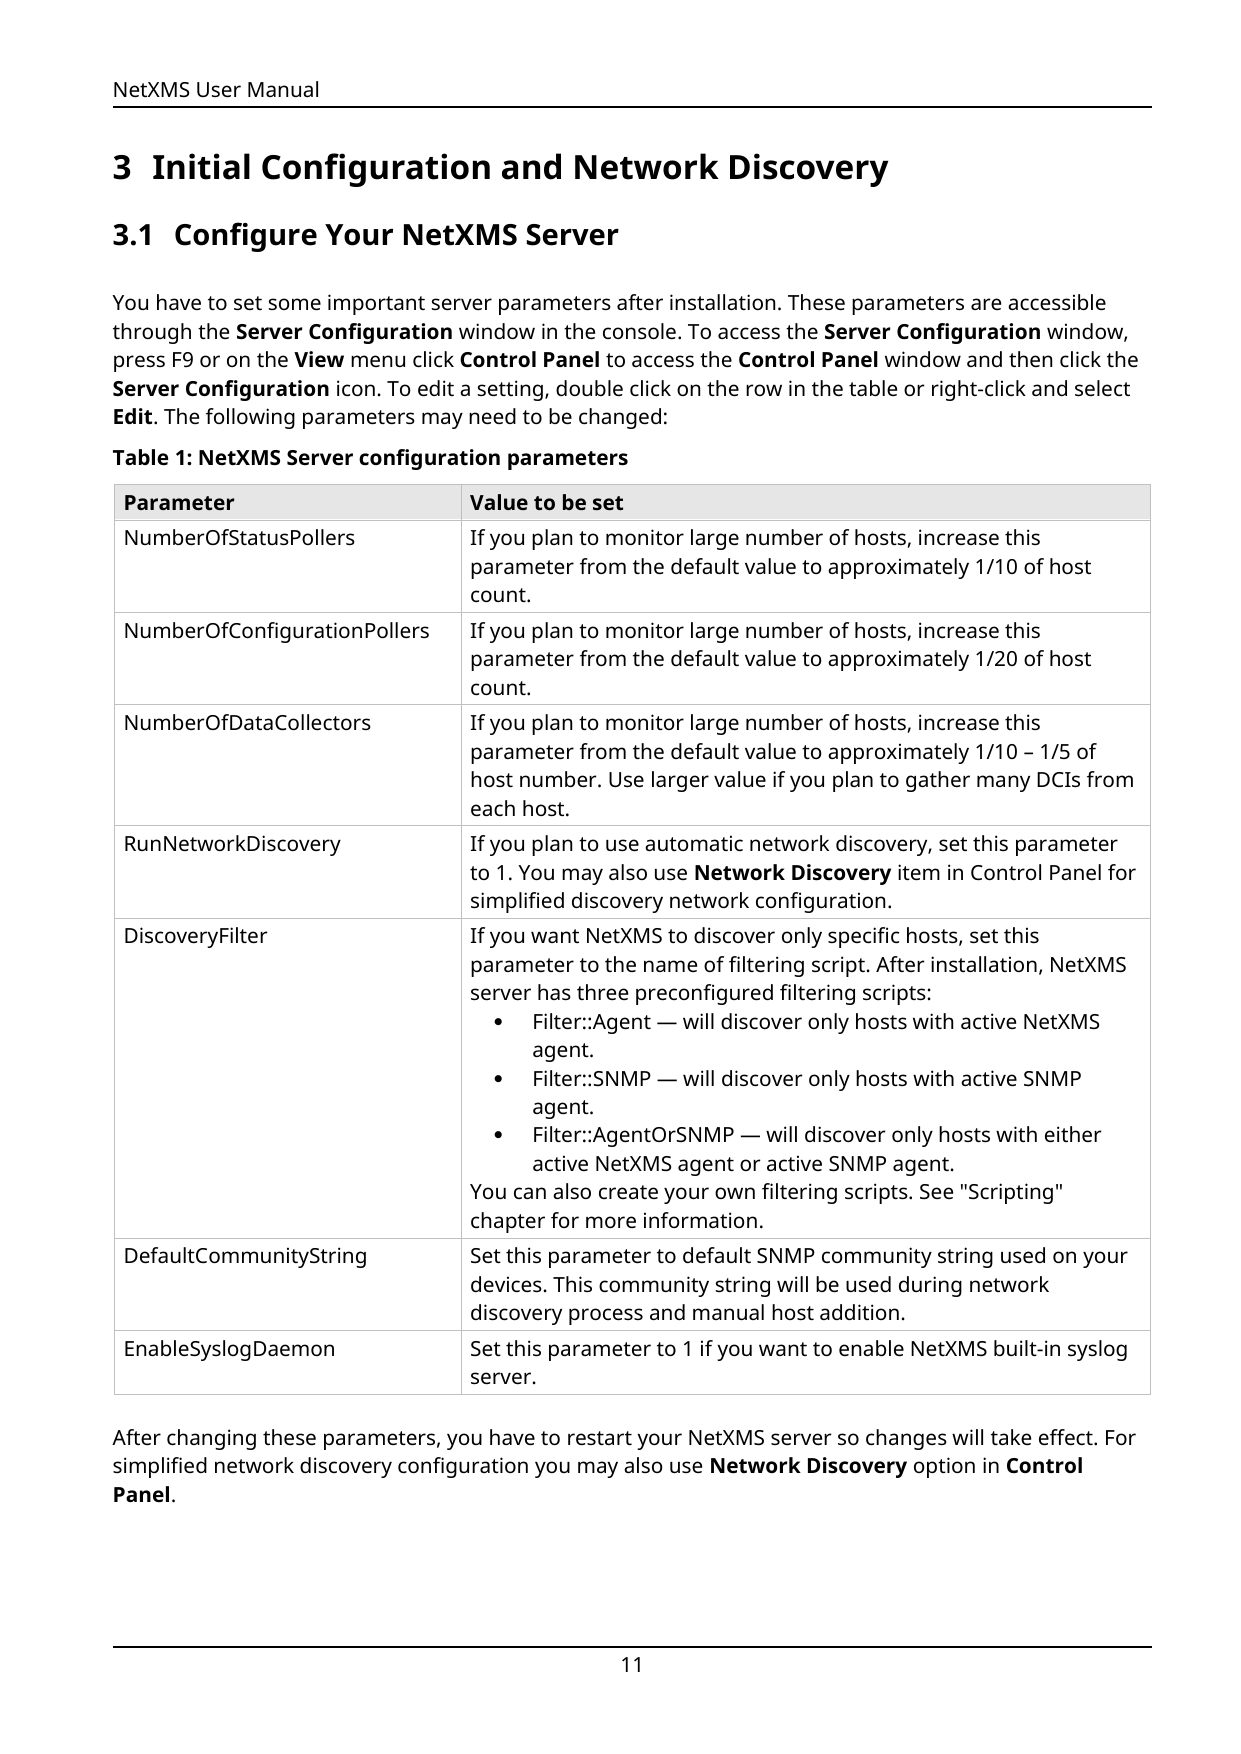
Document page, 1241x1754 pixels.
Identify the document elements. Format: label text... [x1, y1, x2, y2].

text You have to set some important server parameters after installation. These parameters are accessible through the Server Configuration window in the console. To access the Server Configuration window, press F9 or on the View menu click Control Panel to access the Control Panel window and then click the Server Configuration icon. To edit a setting, double click on the row in the table or right-click and select Edit. The following parameters may need to be changed: [112, 288, 1152, 431]
table_cell Set this parameter to default SNMP community string used on your devices. This community string will be used during network discovery process and manual host addition. [462, 1239, 1150, 1330]
table_cell If you plan to use automatic network discovery, set this parameter to 1. You may also use Network Discovery item in Control Panel for simplified discovery network configuration. [462, 826, 1150, 917]
subtitle Configure Your NetXMS Server [112, 214, 1152, 254]
table_header Value to be set [462, 485, 1150, 519]
table_cell NumberOfStatusPollers [115, 521, 461, 612]
table_cell DiscoveryFilter [115, 919, 461, 1237]
table_cell NumberOfConfigurationPollers [115, 613, 461, 704]
table_cell EnableSyslogDaemon [115, 1331, 461, 1394]
table_cell RunNetworkDiscovery [115, 826, 461, 917]
table_cell NumberOfDataCollectors [115, 705, 461, 825]
text Table 1: NetXMS Server configuration parameters [112, 443, 1152, 471]
table_cell Set this parameter to 1 if you want to enable NetXMS built-in syslog server. [462, 1331, 1150, 1394]
table_cell If you plan to monitor large number of hosts, increase this parameter from the default value to approximately 1/20 of host count. [462, 613, 1150, 704]
table_cell If you plan to monitor large number of hosts, increase this parameter from the default value to approximately 1/10 – 1/5 of host number. Use larger value if you plan to gather many DCIs from each host. [462, 705, 1150, 825]
table_cell DefaultCommunityString [115, 1239, 461, 1330]
text After changing these parameters, you have to restart your NetXMS server so changes will take effect. For simplified network discovery configuration you may also use Network Discovery option in Control Panel. [112, 1423, 1152, 1508]
subtitle Initial Configuration and Network Discovery [112, 143, 1152, 189]
table_cell If you plan to monitor large number of hosts, increase this parameter from the default value to approximately 1/10 of host count. [462, 521, 1150, 612]
table_header Parameter [115, 485, 461, 519]
table_cell If you want NetXMS to discover only specific hosts, set this parameter to the name of filtering script. After installation, NetXMS server has three preconfigured filtering scripts: Filter::Agent — will discover only hosts with active NetXMS agent. Filter::SNMP — will discover only hosts with active SNMP agent. Filter::AgentOrSNMP — will discover only hosts with either active NetXMS agent or active SNMP agent. You can also create your own filtering scripts. See "Scripting" chapter for more information. [462, 919, 1150, 1237]
